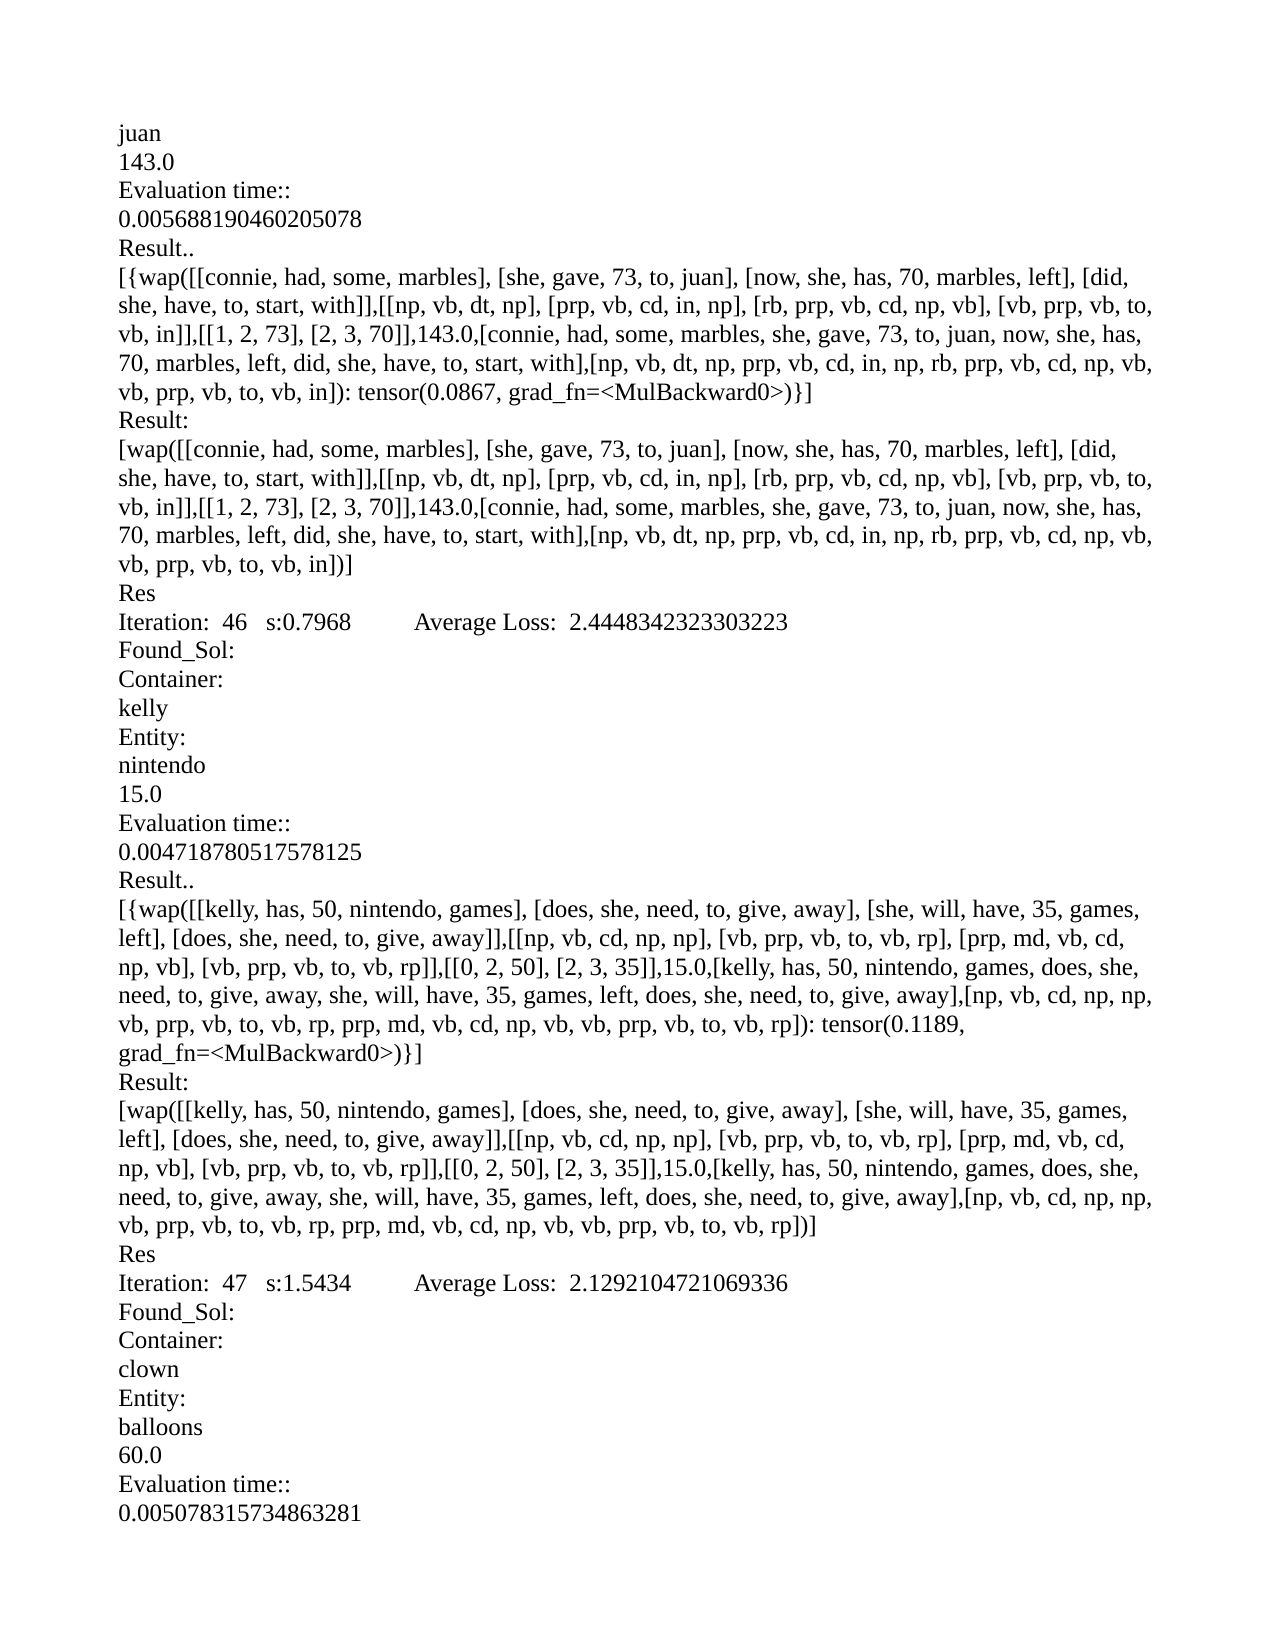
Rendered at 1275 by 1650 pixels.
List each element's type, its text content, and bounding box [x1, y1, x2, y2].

text Entity: [118, 1383, 1157, 1412]
text 15.0 [118, 779, 1157, 808]
text [{wap([[connie, had, some, marbles], [she, gave, 73, to, juan], [now, she, has, 70, marbles, left], [did, she, have, to, start, with]],[[np, vb, dt, np], [prp, vb, cd, in, np], [rb, prp, vb, cd, np, vb], [vb, prp, vb, to, vb, in]],[[1, 2, 73], [2, 3, 70]],143.0,[connie, had, some, marbles, she, gave, 73, to, juan, now, she, has, 70, marbles, left, did, she, have, to, start, with],[np, vb, dt, np, prp, vb, cd, in, np, rb, prp, vb, cd, np, vb, vb, prp, vb, to, vb, in]): tensor(0.0867, grad_fn=<MulBackward0>)}] [118, 262, 1157, 406]
text clown [118, 1354, 1157, 1383]
text [wap([[kelly, has, 50, nintendo, games], [does, she, need, to, give, away], [she, will, have, 35, games, left], [does, she, need, to, give, away]],[[np, vb, cd, np, np], [vb, prp, vb, to, vb, rp], [prp, md, vb, cd, np, vb], [vb, prp, vb, to, vb, rp]],[[0, 2, 50], [2, 3, 35]],15.0,[kelly, has, 50, nintendo, games, does, she, need, to, give, away, she, will, have, 35, games, left, does, she, need, to, give, away],[np, vb, cd, np, np, vb, prp, vb, to, vb, rp, prp, md, vb, cd, np, vb, vb, prp, vb, to, vb, rp])] [118, 1096, 1157, 1239]
text 0.004718780517578125 [118, 837, 1157, 866]
text Iteration: 47 s:1.5434 Average Loss: 2.1292104721069336 [118, 1268, 1157, 1297]
text 0.005078315734863281 [118, 1498, 1157, 1527]
text [wap([[connie, had, some, marbles], [she, gave, 73, to, juan], [now, she, has, 70, marbles, left], [did, she, have, to, start, with]],[[np, vb, dt, np], [prp, vb, cd, in, np], [rb, prp, vb, cd, np, vb], [vb, prp, vb, to, vb, in]],[[1, 2, 73], [2, 3, 70]],143.0,[connie, had, some, marbles, she, gave, 73, to, juan, now, she, has, 70, marbles, left, did, she, have, to, start, with],[np, vb, dt, np, prp, vb, cd, in, np, rb, prp, vb, cd, np, vb, vb, prp, vb, to, vb, in])] [118, 434, 1157, 578]
text juan [118, 118, 1157, 147]
text [{wap([[kelly, has, 50, nintendo, games], [does, she, need, to, give, away], [she, will, have, 35, games, left], [does, she, need, to, give, away]],[[np, vb, cd, np, np], [vb, prp, vb, to, vb, rp], [prp, md, vb, cd, np, vb], [vb, prp, vb, to, vb, rp]],[[0, 2, 50], [2, 3, 35]],15.0,[kelly, has, 50, nintendo, games, does, she, need, to, give, away, she, will, have, 35, games, left, does, she, need, to, give, away],[np, vb, cd, np, np, vb, prp, vb, to, vb, rp, prp, md, vb, cd, np, vb, vb, prp, vb, to, vb, rp]): tensor(0.1189, grad_fn=<MulBackward0>)}] [118, 894, 1157, 1067]
text 0.005688190460205078 [118, 204, 1157, 233]
text Result: [118, 406, 1157, 434]
text 143.0 [118, 147, 1157, 176]
text Result.. [118, 233, 1157, 262]
text Found_Sol: [118, 1297, 1157, 1326]
text kelly [118, 693, 1157, 722]
text Container: [118, 1326, 1157, 1354]
text Res [118, 578, 1157, 607]
text Result.. [118, 866, 1157, 894]
text nintendo [118, 751, 1157, 779]
text Evaluation time:: [118, 808, 1157, 837]
text Evaluation time:: [118, 1469, 1157, 1498]
text Container: [118, 664, 1157, 693]
text Entity: [118, 722, 1157, 751]
text balloons [118, 1412, 1157, 1441]
text Evaluation time:: [118, 176, 1157, 204]
text Found_Sol: [118, 636, 1157, 664]
text Result: [118, 1067, 1157, 1096]
text Iteration: 46 s:0.7968 Average Loss: 2.4448342323303223 [118, 607, 1157, 636]
text 60.0 [118, 1441, 1157, 1469]
text Res [118, 1239, 1157, 1268]
